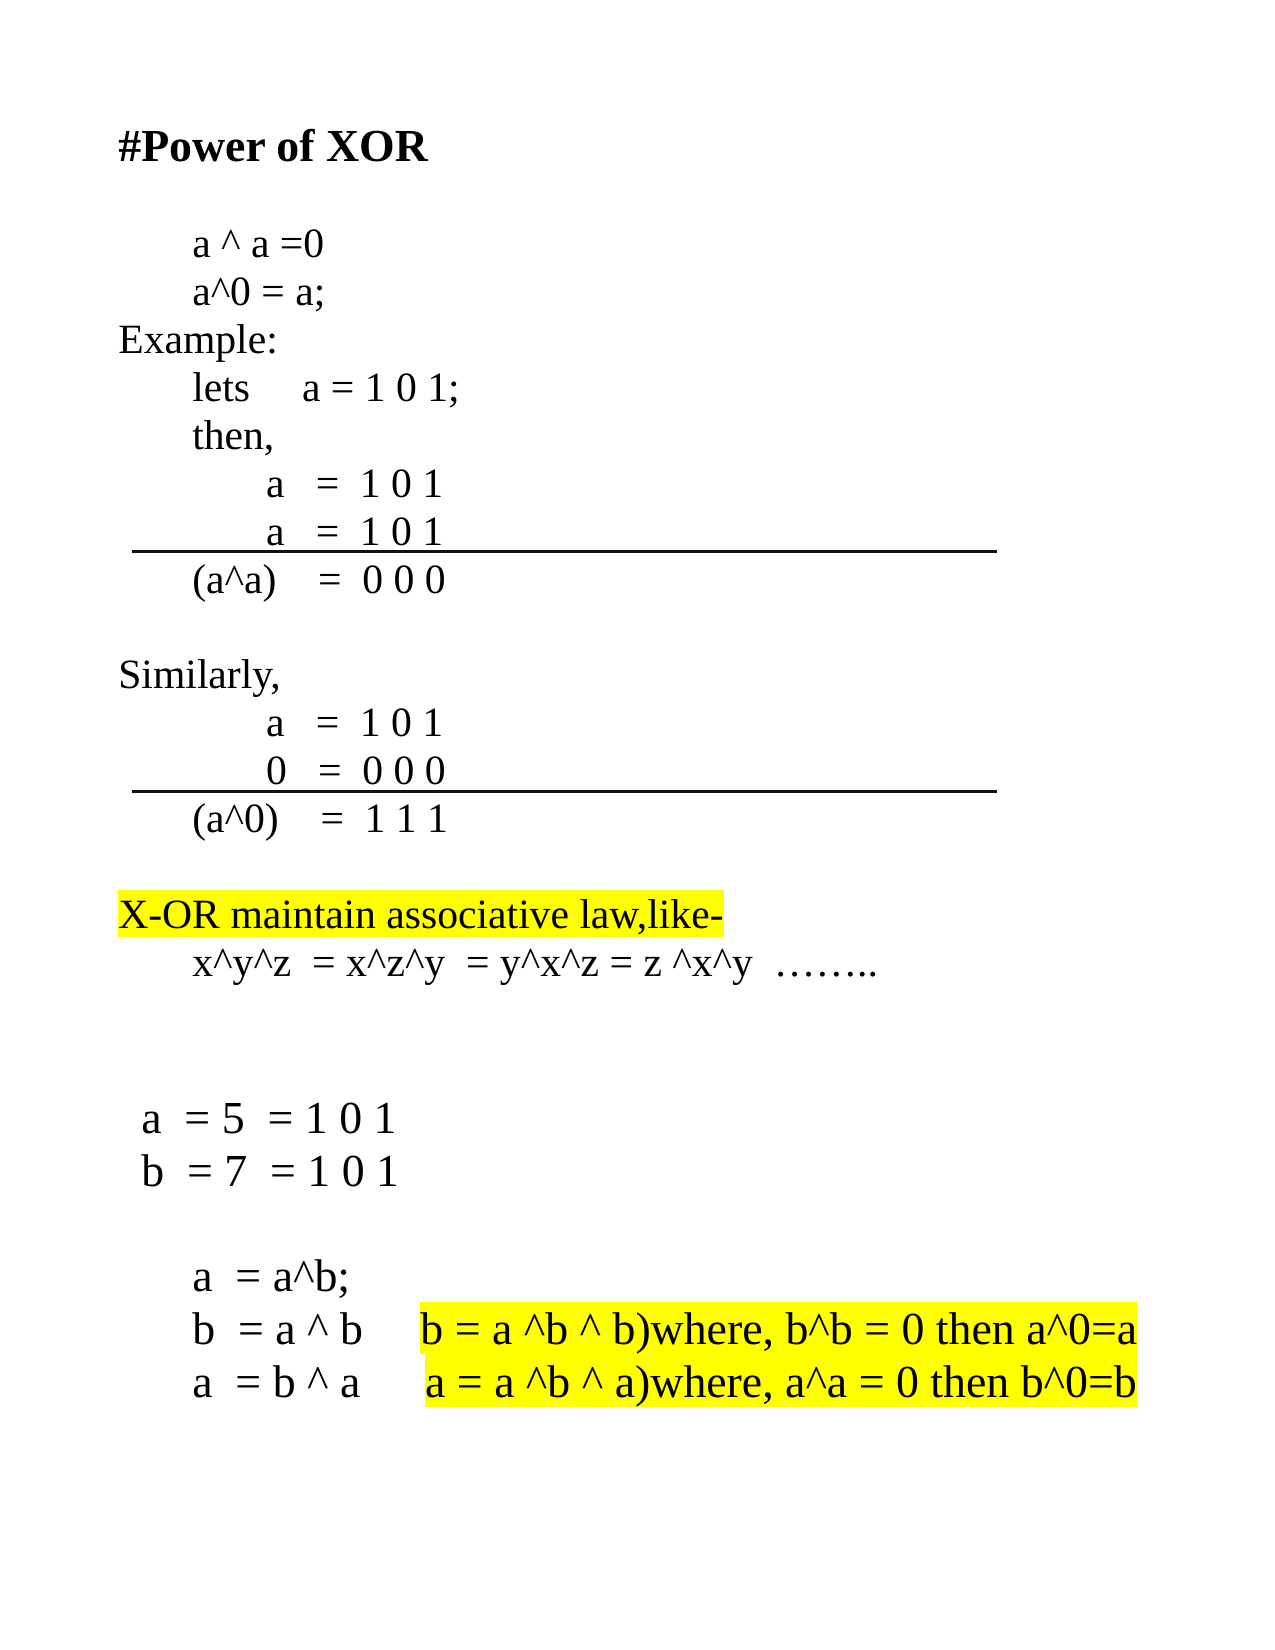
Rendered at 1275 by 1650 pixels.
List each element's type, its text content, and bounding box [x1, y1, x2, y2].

text a = a^b; [118, 1249, 1157, 1302]
text Example: [118, 314, 1157, 362]
text then, [118, 410, 1157, 458]
text lets a = 1 0 1; [118, 362, 1157, 410]
text x^y^z = x^z^y = y^x^z = z ^x^y …….. [118, 937, 1157, 985]
text b = 7 = 1 0 1 [118, 1143, 1157, 1196]
text a = 5 = 1 0 1 [118, 1091, 1157, 1143]
text a = 1 0 1 [118, 698, 1157, 746]
text a^0 = a; [118, 267, 1157, 314]
text (a^a) = 0 0 0 [118, 554, 1157, 602]
text Similarly, [118, 650, 1157, 698]
text (a^0) = 1 1 1 [118, 794, 1157, 842]
text a = 1 0 1 [118, 458, 1157, 506]
text X-OR maintain associative law,like- [118, 889, 1157, 937]
text 0 = 0 0 0 [118, 746, 1157, 794]
text b = a ^ b b = a ^b ^ b)where, b^b = 0 then a^0=a [118, 1302, 1157, 1354]
text a = 1 0 1 [118, 506, 1157, 554]
text a ^ a =0 [118, 219, 1157, 267]
text a = b ^ a a = a ^b ^ a)where, a^a = 0 then b^0=b [118, 1354, 1157, 1407]
text #Power of XOR [118, 118, 1157, 171]
